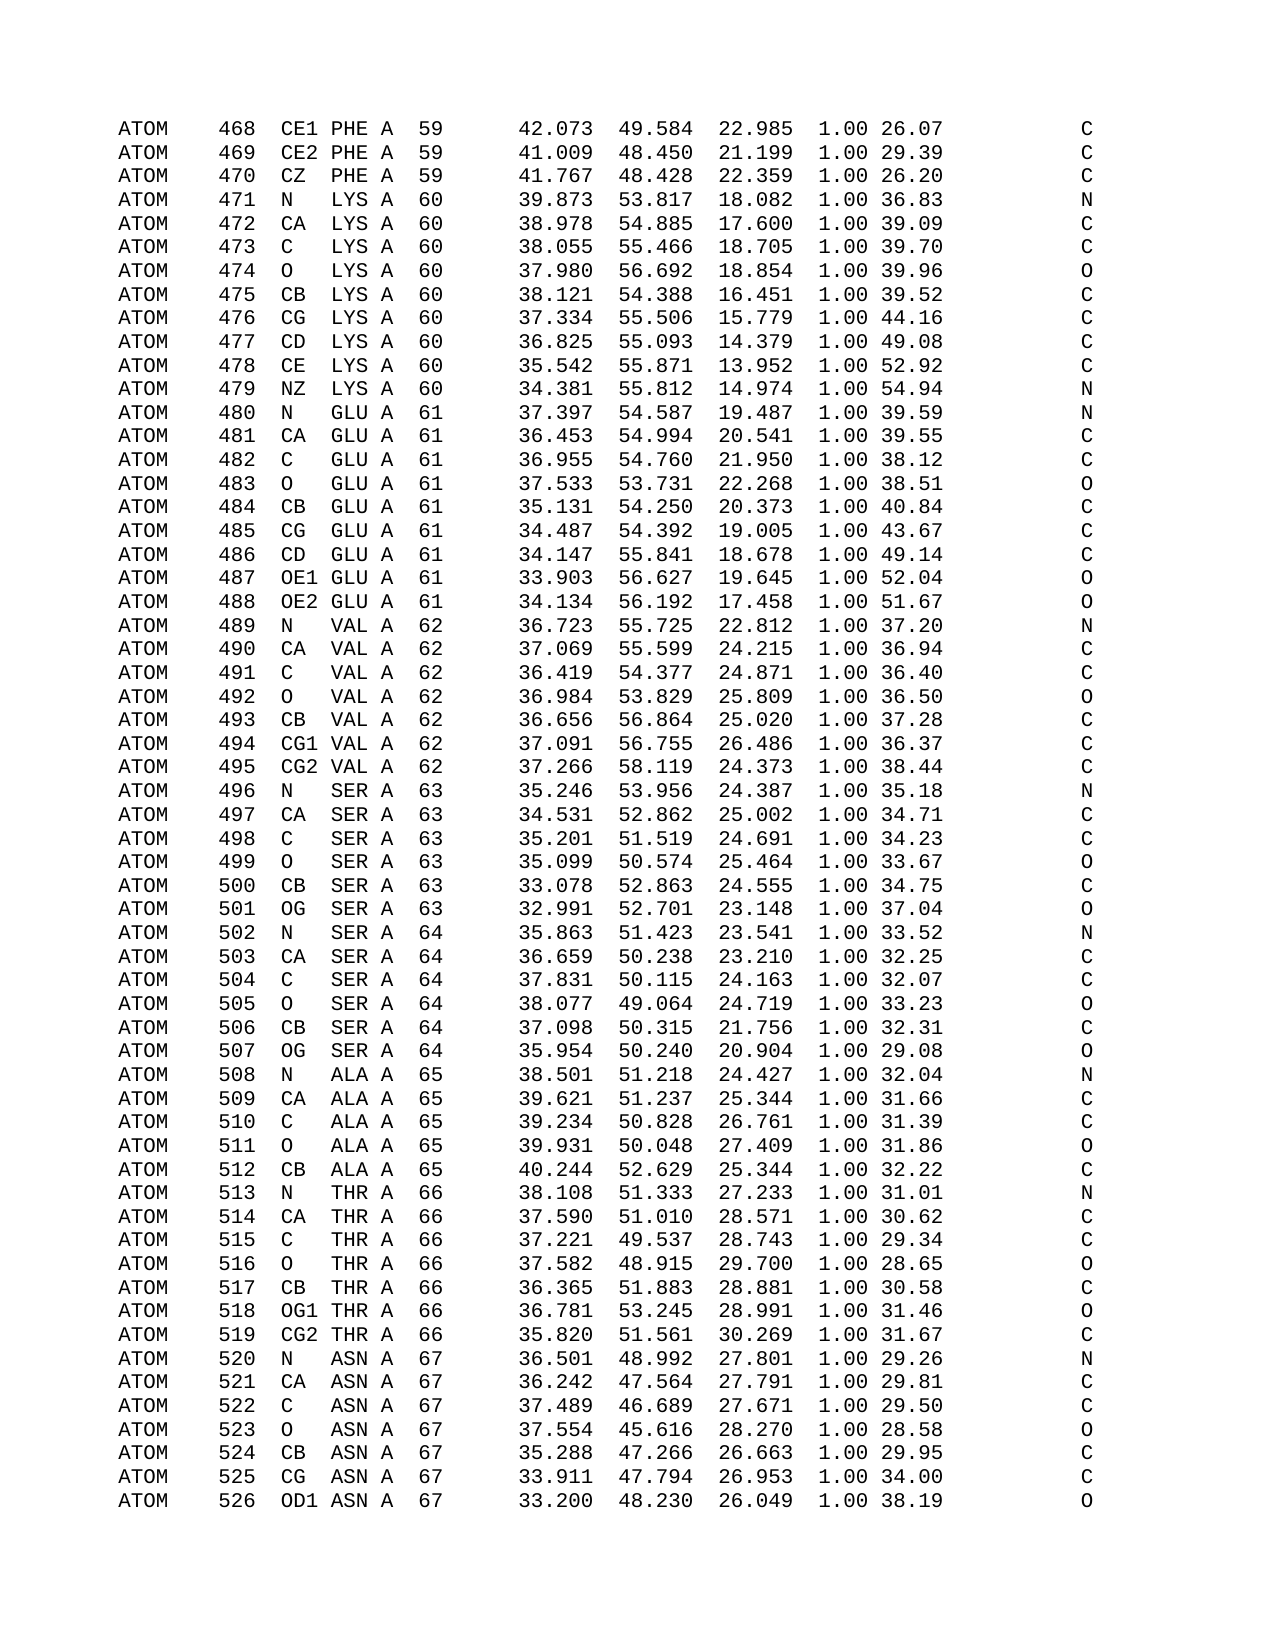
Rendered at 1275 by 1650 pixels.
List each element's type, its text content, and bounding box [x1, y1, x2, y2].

text ATOM 505 O SER A 64 38.077 49.064 24.719 1.00 33.23 O [118, 993, 1157, 1017]
text ATOM 524 CB ASN A 67 35.288 47.266 26.663 1.00 29.95 C [118, 1442, 1157, 1466]
text ATOM 517 CB THR A 66 36.365 51.883 28.881 1.00 30.58 C [118, 1277, 1157, 1300]
text ATOM 492 O VAL A 62 36.984 53.829 25.809 1.00 36.50 O [118, 686, 1157, 709]
text ATOM 511 O ALA A 65 39.931 50.048 27.409 1.00 31.86 O [118, 1135, 1157, 1158]
text ATOM 481 CA GLU A 61 36.453 54.994 20.541 1.00 39.55 C [118, 426, 1157, 449]
text ATOM 498 C SER A 63 35.201 51.519 24.691 1.00 34.23 C [118, 827, 1157, 851]
text ATOM 477 CD LYS A 60 36.825 55.093 14.379 1.00 49.08 C [118, 331, 1157, 354]
text ATOM 500 CB SER A 63 33.078 52.863 24.555 1.00 34.75 C [118, 875, 1157, 898]
text ATOM 513 N THR A 66 38.108 51.333 27.233 1.00 31.01 N [118, 1182, 1157, 1206]
text ATOM 478 CE LYS A 60 35.542 55.871 13.952 1.00 52.92 C [118, 354, 1157, 378]
text ATOM 493 CB VAL A 62 36.656 56.864 25.020 1.00 37.28 C [118, 709, 1157, 733]
text ATOM 469 CE2 PHE A 59 41.009 48.450 21.199 1.00 29.39 C [118, 142, 1157, 165]
text ATOM 490 CA VAL A 62 37.069 55.599 24.215 1.00 36.94 C [118, 638, 1157, 662]
text ATOM 475 CB LYS A 60 38.121 54.388 16.451 1.00 39.52 C [118, 284, 1157, 307]
text ATOM 473 C LYS A 60 38.055 55.466 18.705 1.00 39.70 C [118, 236, 1157, 260]
text ATOM 523 O ASN A 67 37.554 45.616 28.270 1.00 28.58 O [118, 1419, 1157, 1442]
text ATOM 468 CE1 PHE A 59 42.073 49.584 22.985 1.00 26.07 C [118, 118, 1157, 142]
text ATOM 472 CA LYS A 60 38.978 54.885 17.600 1.00 39.09 C [118, 213, 1157, 236]
text ATOM 519 CG2 THR A 66 35.820 51.561 30.269 1.00 31.67 C [118, 1324, 1157, 1348]
text ATOM 494 CG1 VAL A 62 37.091 56.755 26.486 1.00 36.37 C [118, 733, 1157, 757]
text ATOM 504 C SER A 64 37.831 50.115 24.163 1.00 32.07 C [118, 969, 1157, 993]
text ATOM 487 OE1 GLU A 61 33.903 56.627 19.645 1.00 52.04 O [118, 567, 1157, 591]
text ATOM 495 CG2 VAL A 62 37.266 58.119 24.373 1.00 38.44 C [118, 757, 1157, 780]
text ATOM 516 O THR A 66 37.582 48.915 29.700 1.00 28.65 O [118, 1253, 1157, 1277]
text ATOM 497 CA SER A 63 34.531 52.862 25.002 1.00 34.71 C [118, 804, 1157, 827]
text ATOM 482 C GLU A 61 36.955 54.760 21.950 1.00 38.12 C [118, 449, 1157, 473]
text ATOM 507 OG SER A 64 35.954 50.240 20.904 1.00 29.08 O [118, 1040, 1157, 1064]
text ATOM 496 N SER A 63 35.246 53.956 24.387 1.00 35.18 N [118, 780, 1157, 804]
text ATOM 488 OE2 GLU A 61 34.134 56.192 17.458 1.00 51.67 O [118, 591, 1157, 615]
text ATOM 510 C ALA A 65 39.234 50.828 26.761 1.00 31.39 C [118, 1111, 1157, 1135]
text ATOM 489 N VAL A 62 36.723 55.725 22.812 1.00 37.20 N [118, 615, 1157, 638]
text ATOM 480 N GLU A 61 37.397 54.587 19.487 1.00 39.59 N [118, 402, 1157, 426]
text ATOM 508 N ALA A 65 38.501 51.218 24.427 1.00 32.04 N [118, 1064, 1157, 1088]
text ATOM 518 OG1 THR A 66 36.781 53.245 28.991 1.00 31.46 O [118, 1300, 1157, 1324]
text ATOM 476 CG LYS A 60 37.334 55.506 15.779 1.00 44.16 C [118, 307, 1157, 331]
text ATOM 525 CG ASN A 67 33.911 47.794 26.953 1.00 34.00 C [118, 1466, 1157, 1489]
text ATOM 471 N LYS A 60 39.873 53.817 18.082 1.00 36.83 N [118, 189, 1157, 213]
text ATOM 515 C THR A 66 37.221 49.537 28.743 1.00 29.34 C [118, 1229, 1157, 1253]
text ATOM 503 CA SER A 64 36.659 50.238 23.210 1.00 32.25 C [118, 946, 1157, 969]
text ATOM 514 CA THR A 66 37.590 51.010 28.571 1.00 30.62 C [118, 1206, 1157, 1229]
text ATOM 502 N SER A 64 35.863 51.423 23.541 1.00 33.52 N [118, 922, 1157, 946]
text ATOM 474 O LYS A 60 37.980 56.692 18.854 1.00 39.96 O [118, 260, 1157, 284]
text ATOM 485 CG GLU A 61 34.487 54.392 19.005 1.00 43.67 C [118, 520, 1157, 544]
text ATOM 512 CB ALA A 65 40.244 52.629 25.344 1.00 32.22 C [118, 1158, 1157, 1182]
text ATOM 526 OD1 ASN A 67 33.200 48.230 26.049 1.00 38.19 O [118, 1489, 1157, 1513]
text ATOM 501 OG SER A 63 32.991 52.701 23.148 1.00 37.04 O [118, 898, 1157, 922]
text ATOM 509 CA ALA A 65 39.621 51.237 25.344 1.00 31.66 C [118, 1088, 1157, 1111]
text ATOM 520 N ASN A 67 36.501 48.992 27.801 1.00 29.26 N [118, 1348, 1157, 1371]
text ATOM 483 O GLU A 61 37.533 53.731 22.268 1.00 38.51 O [118, 473, 1157, 496]
text ATOM 484 CB GLU A 61 35.131 54.250 20.373 1.00 40.84 C [118, 496, 1157, 520]
text ATOM 486 CD GLU A 61 34.147 55.841 18.678 1.00 49.14 C [118, 544, 1157, 567]
text ATOM 506 CB SER A 64 37.098 50.315 21.756 1.00 32.31 C [118, 1017, 1157, 1040]
text ATOM 499 O SER A 63 35.099 50.574 25.464 1.00 33.67 O [118, 851, 1157, 875]
text ATOM 479 NZ LYS A 60 34.381 55.812 14.974 1.00 54.94 N [118, 378, 1157, 402]
text ATOM 521 CA ASN A 67 36.242 47.564 27.791 1.00 29.81 C [118, 1371, 1157, 1395]
text ATOM 522 C ASN A 67 37.489 46.689 27.671 1.00 29.50 C [118, 1395, 1157, 1419]
text ATOM 491 C VAL A 62 36.419 54.377 24.871 1.00 36.40 C [118, 662, 1157, 686]
text ATOM 470 CZ PHE A 59 41.767 48.428 22.359 1.00 26.20 C [118, 165, 1157, 189]
